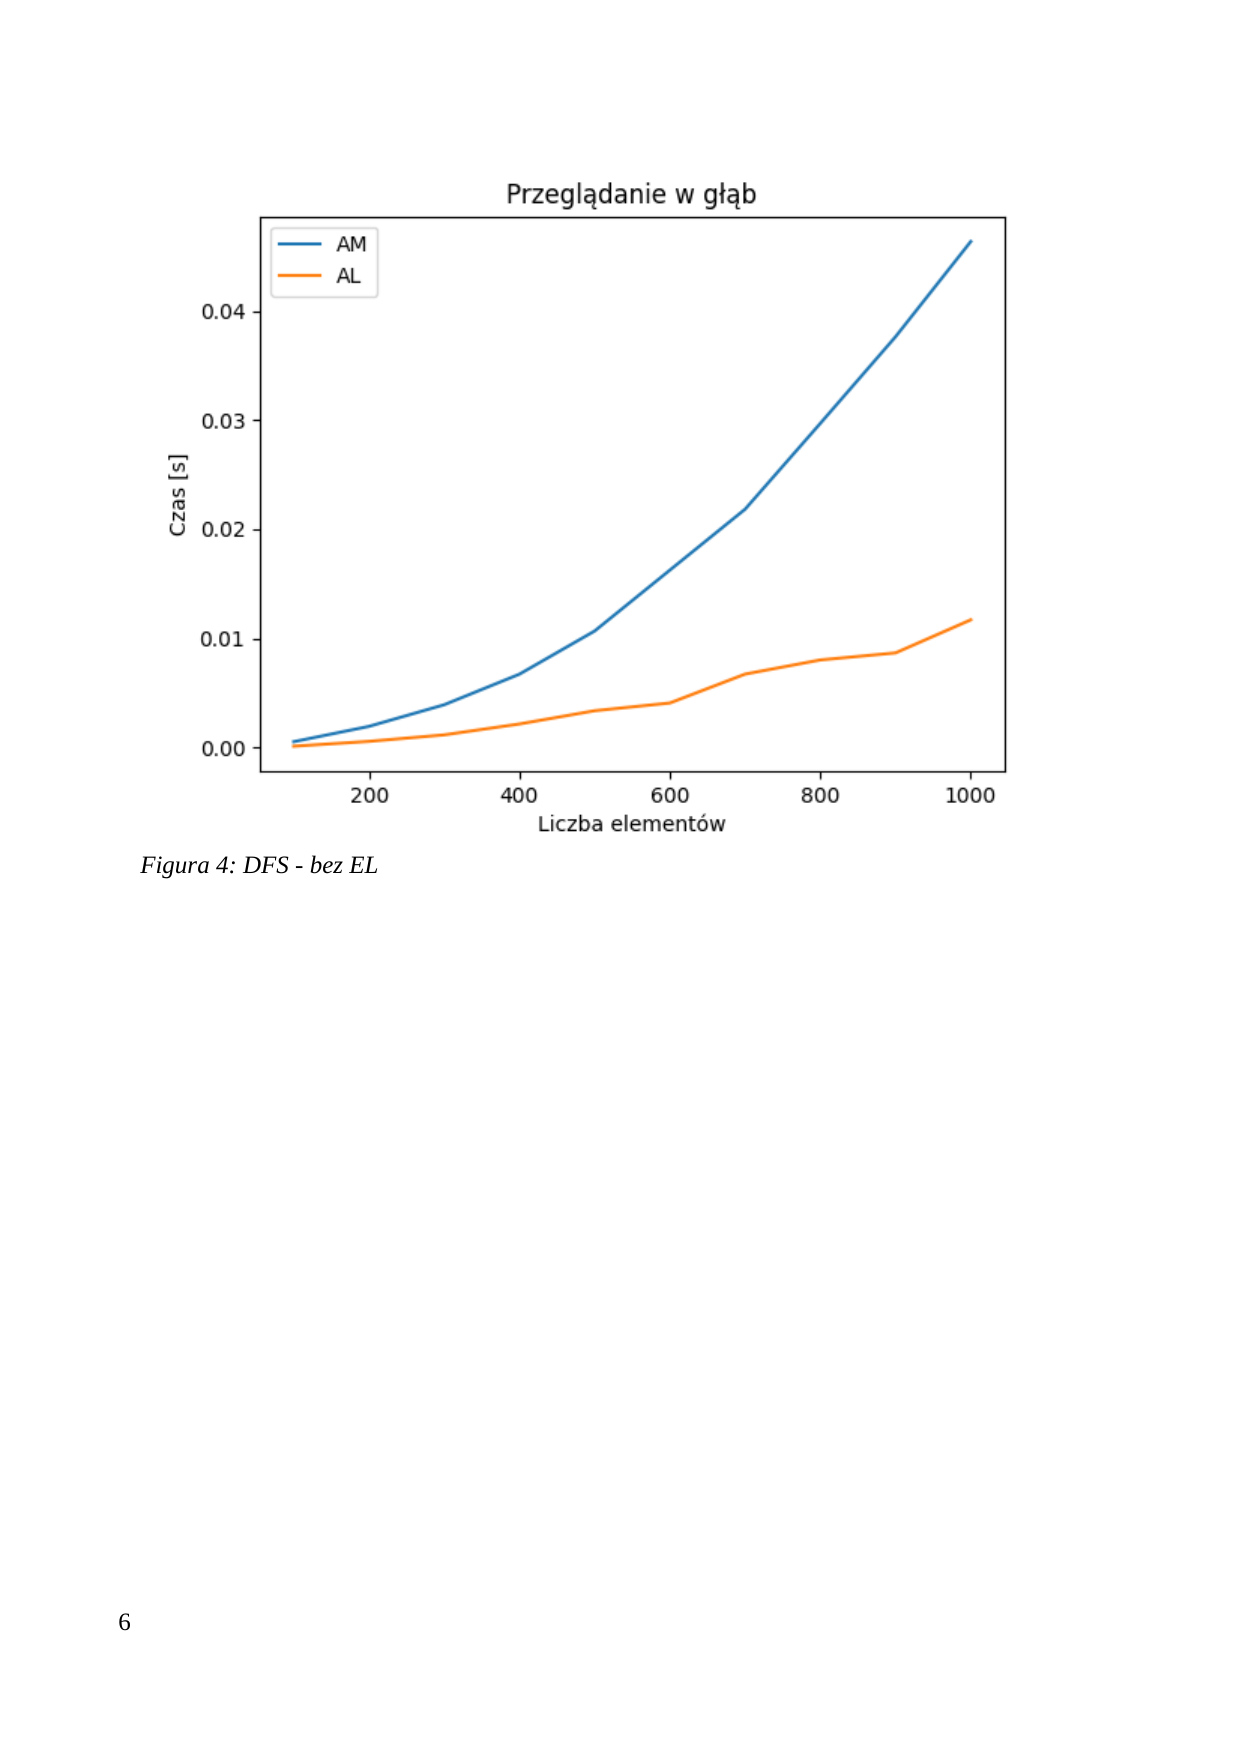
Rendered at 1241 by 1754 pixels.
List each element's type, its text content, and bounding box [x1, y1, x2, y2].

text Figura 4: DFS - bez EL [140, 851, 1100, 879]
picture [140, 130, 1100, 851]
